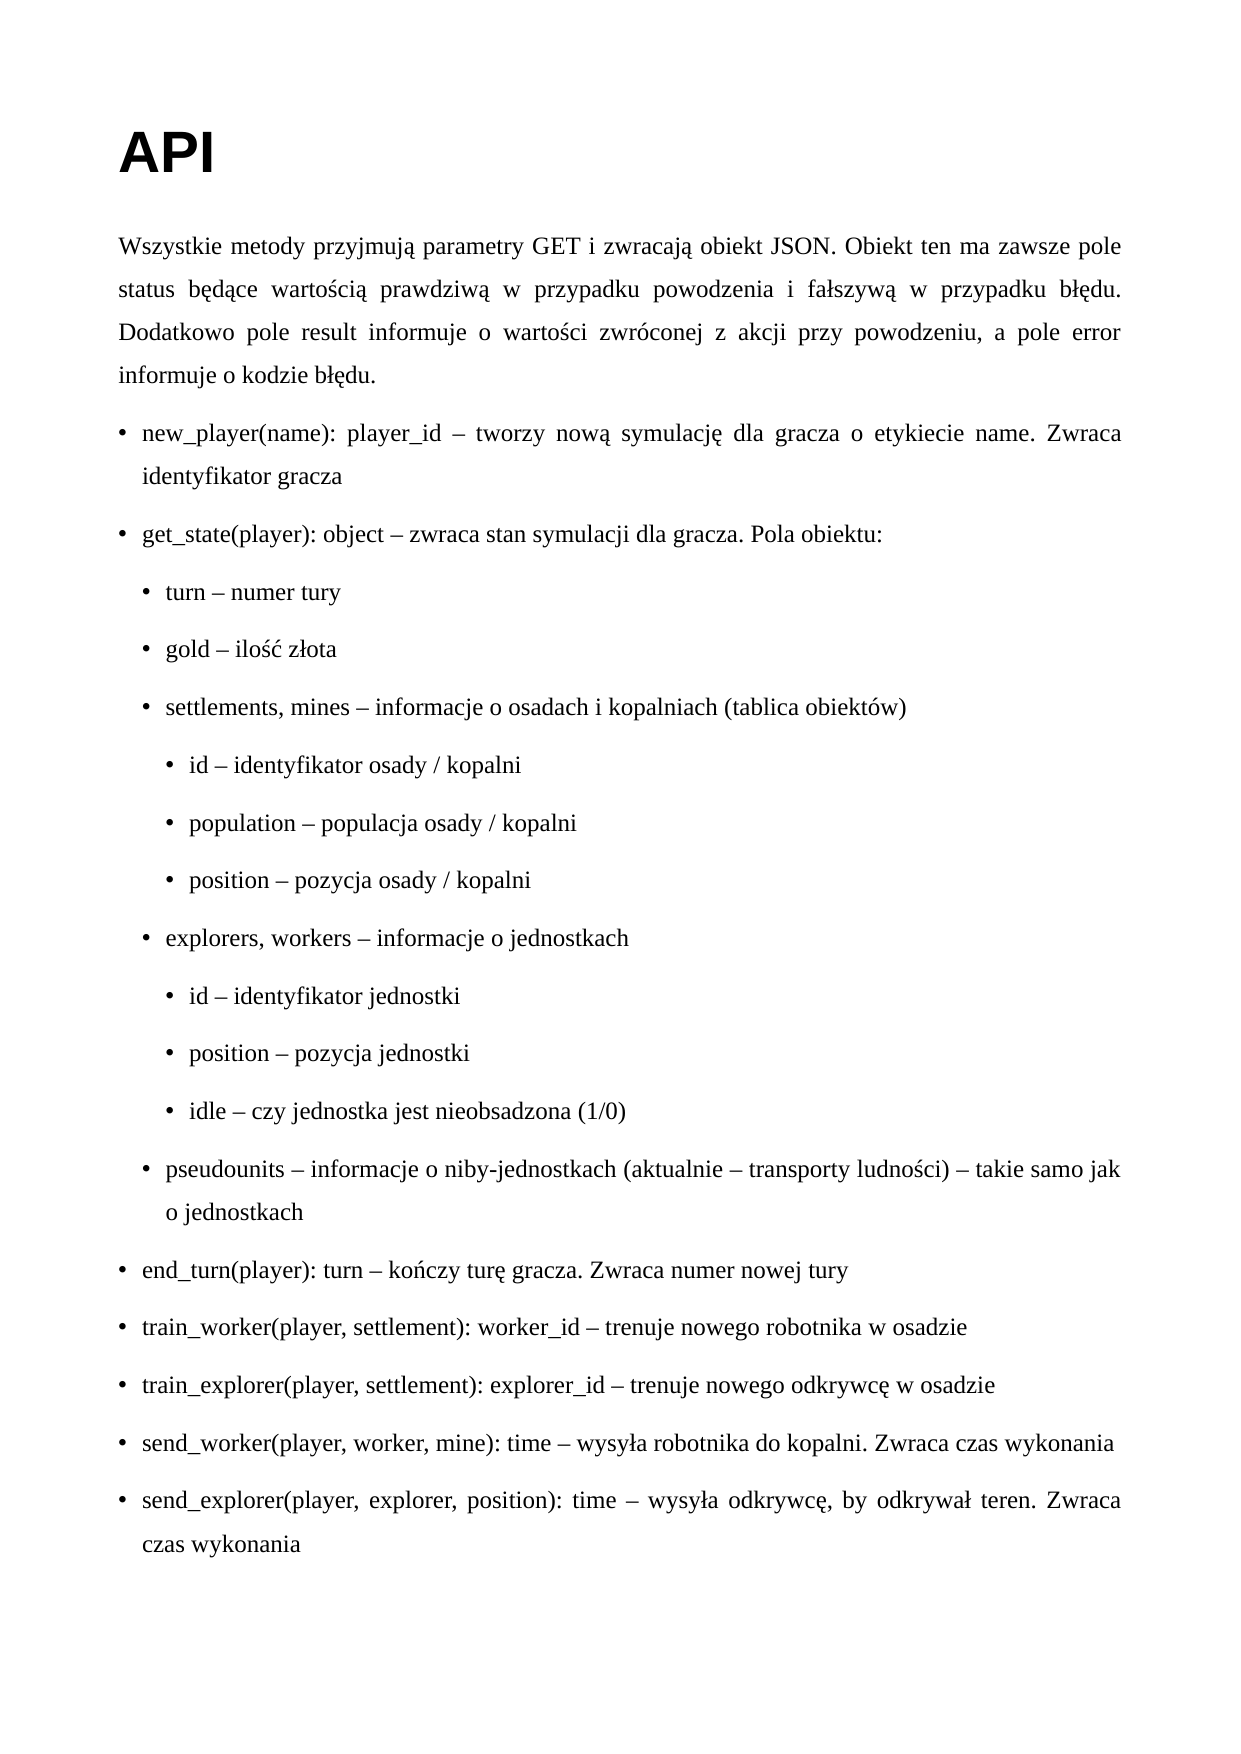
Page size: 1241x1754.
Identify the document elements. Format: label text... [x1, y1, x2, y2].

list train_worker(player, settlement): worker_id – trenuje nowego robotnika w osadzie [118, 1312, 1122, 1341]
list send_explorer(player, explorer, position): time – wysyła odkrywcę, by odkrywał teren. Zwraca czas wykonania [118, 1486, 1122, 1557]
list gold – ilość złota [142, 634, 1122, 663]
list new_player(name): player_id – tworzy nową symulację dla gracza o etykiecie name. Zwraca identyfikator gracza [118, 418, 1122, 490]
list pseudounits – informacje o niby-jednostkach (aktualnie – transporty ludności) – takie samo jak o jednostkach [142, 1154, 1122, 1226]
list train_explorer(player, settlement): explorer_id – trenuje nowego odkrywcę w osadzie [118, 1370, 1122, 1399]
list idle – czy jednostka jest nieobsadzona (1/0) [165, 1096, 1122, 1125]
list turn – numer tury [142, 577, 1122, 606]
list explorers, workers – informacje o jednostkach [142, 923, 1122, 952]
text Wszystkie metody przyjmują parametry GET i zwracają obiekt JSON. Obiekt ten ma zawsze pole status będące wartością prawdziwą w przypadku powodzenia i fałszywą w przypadku błędu. Dodatkowo pole result informuje o wartości zwróconej z akcji przy powodzeniu, a pole error informuje o kodzie błędu. [118, 231, 1122, 389]
list position – pozycja jednostki [165, 1038, 1122, 1067]
list id – identyfikator osady / kopalni [165, 750, 1122, 779]
list position – pozycja osady / kopalni [165, 865, 1122, 894]
list send_worker(player, worker, mine): time – wysyła robotnika do kopalni. Zwraca czas wykonania [118, 1428, 1122, 1457]
list settlements, mines – informacje o osadach i kopalniach (tablica obiektów) [142, 692, 1122, 721]
list population – populacja osady / kopalni [165, 808, 1122, 836]
list end_turn(player): turn – kończy turę gracza. Zwraca numer nowej tury [118, 1255, 1122, 1283]
list id – identyfikator jednostki [165, 981, 1122, 1009]
list get_state(player): object – zwraca stan symulacji dla gracza. Pola obiektu: [118, 519, 1122, 548]
title API [118, 118, 1122, 185]
